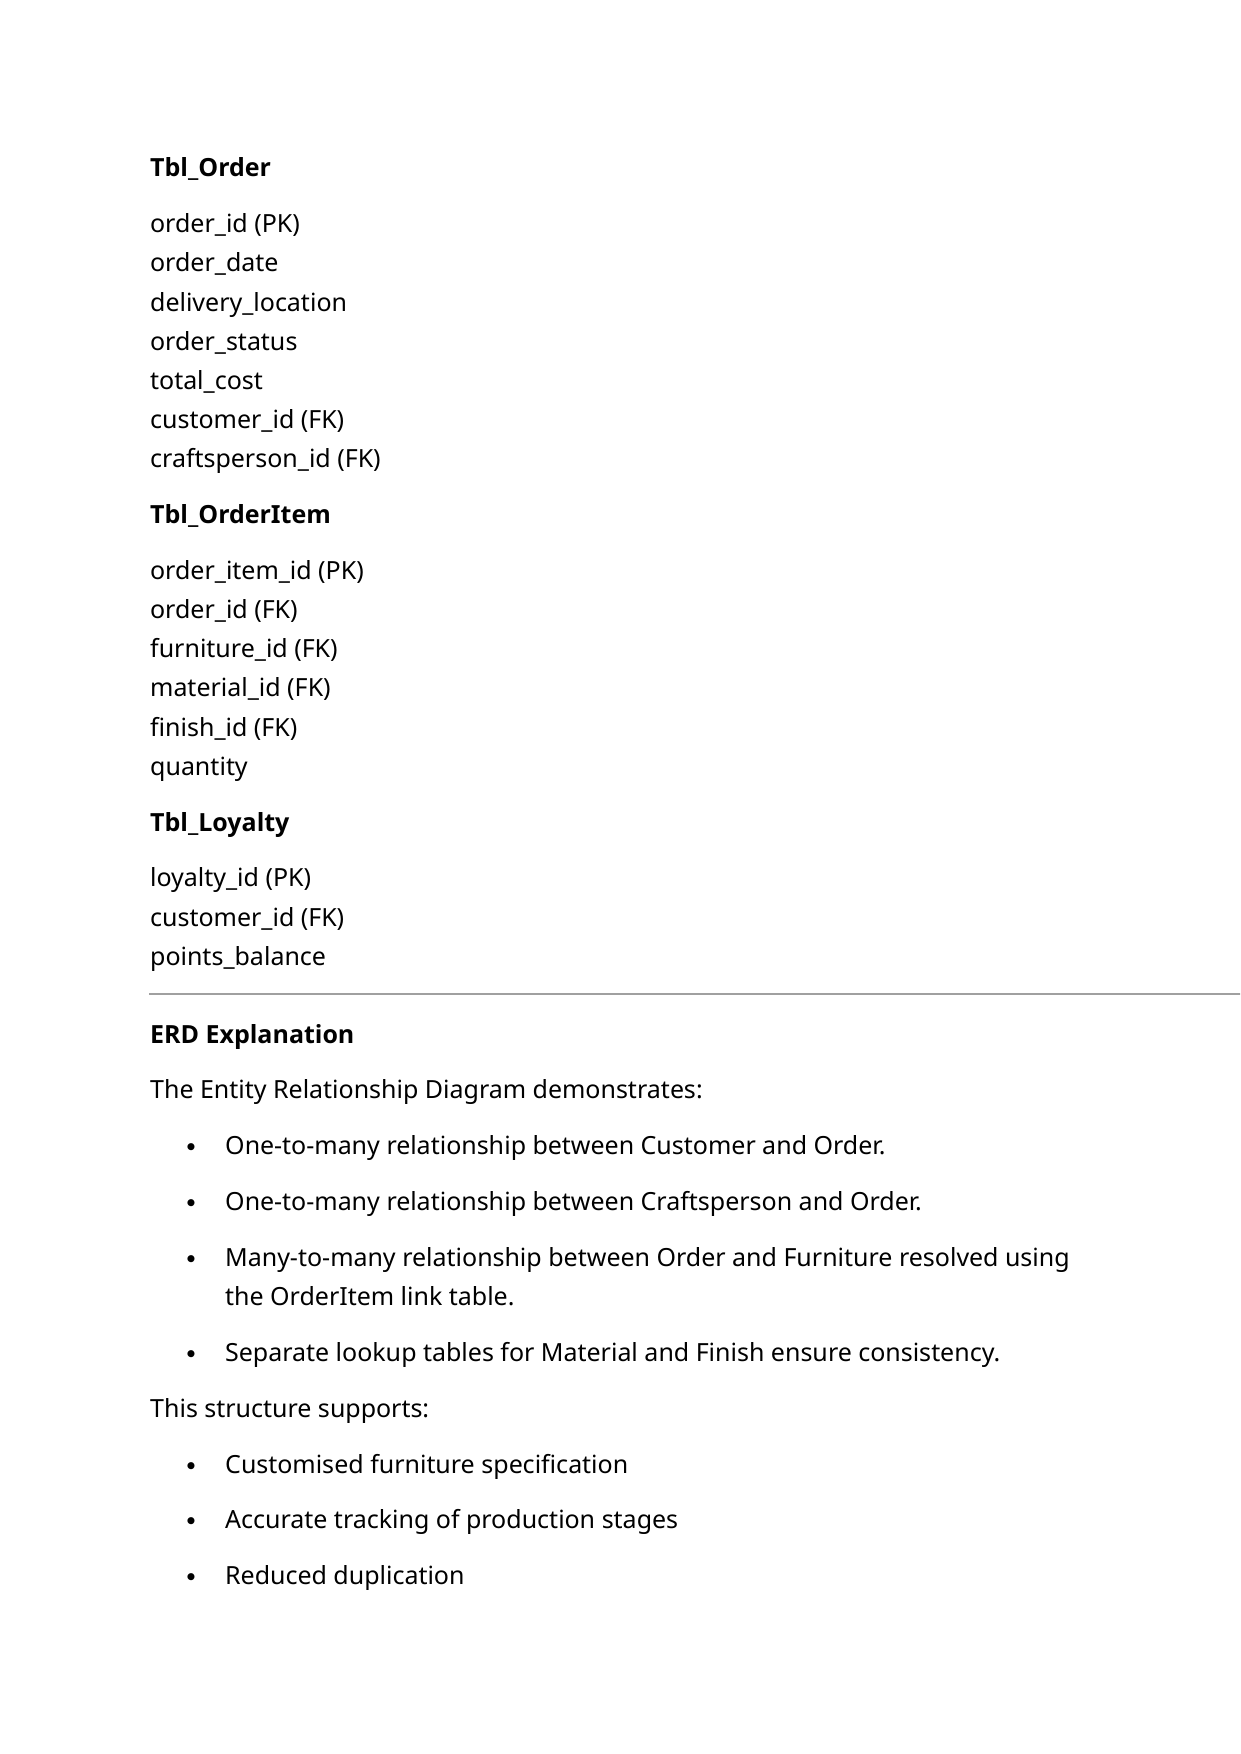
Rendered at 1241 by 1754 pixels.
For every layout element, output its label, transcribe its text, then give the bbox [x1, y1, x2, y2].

list Reduced duplication [187, 1558, 1090, 1592]
text Tbl_Order [150, 150, 1090, 184]
list One-to-many relationship between Craftsperson and Order. [187, 1184, 1090, 1218]
text Tbl_OrderItem [150, 497, 1090, 531]
text order_item_id (PK) order_id (FK) furniture_id (FK) material_id (FK) finish_id (FK) quantity [150, 552, 1090, 782]
text order_id (PK) order_date delivery_location order_status total_cost customer_id (FK) craftsperson_id (FK) [150, 206, 1090, 475]
list Many-to-many relationship between Order and Furniture resolved using the OrderItem link table. [187, 1239, 1090, 1313]
text The Entity Relationship Diagram demonstrates: [150, 1072, 1090, 1106]
list One-to-many relationship between Customer and Order. [187, 1128, 1090, 1162]
text This structure supports: [150, 1390, 1090, 1424]
text Tbl_Loyalty [150, 804, 1090, 838]
text ERD Explanation [150, 1016, 1090, 1050]
list Customised furniture specification [187, 1446, 1090, 1480]
list Separate lookup tables for Material and Finish ensure consistency. [187, 1334, 1090, 1369]
list Accurate tracking of production stages [187, 1502, 1090, 1536]
text loyalty_id (PK) customer_id (FK) points_balance [150, 860, 1090, 972]
